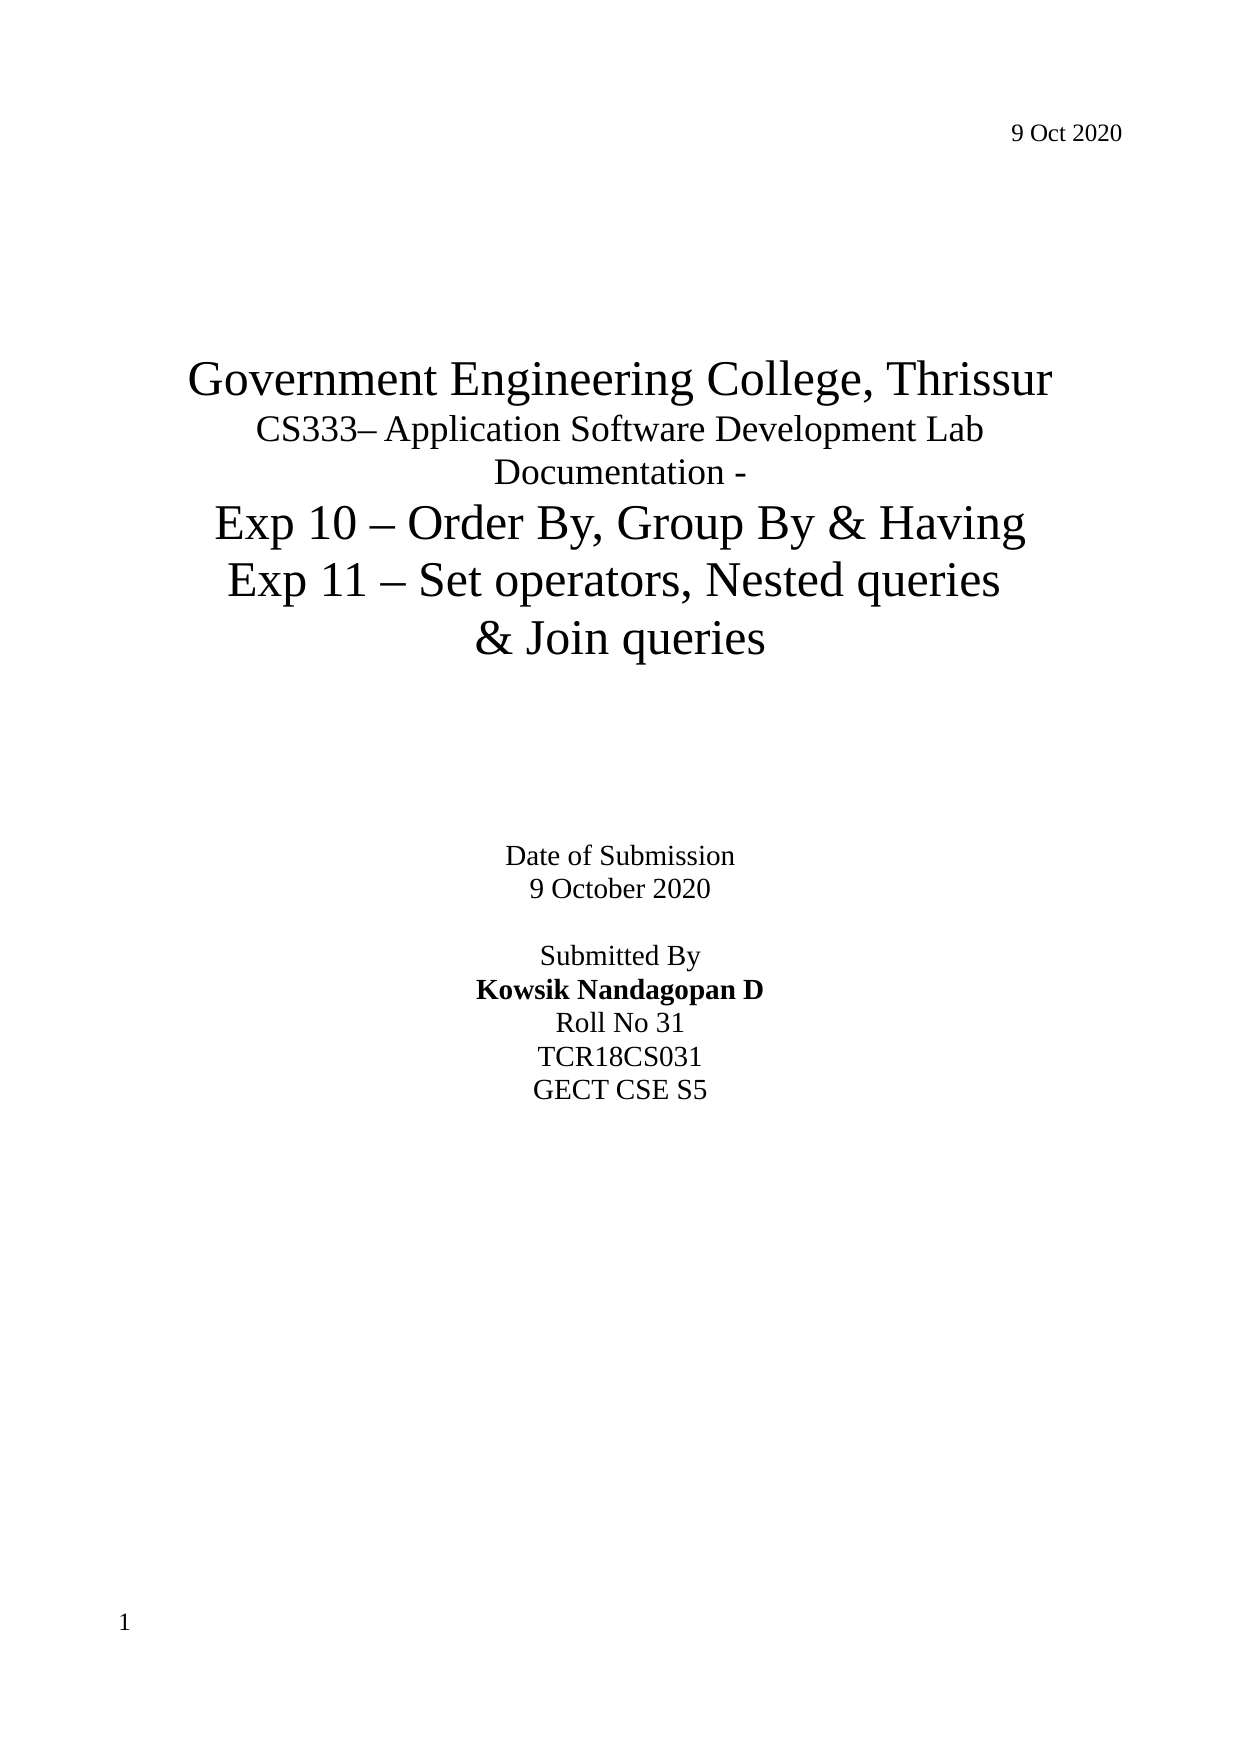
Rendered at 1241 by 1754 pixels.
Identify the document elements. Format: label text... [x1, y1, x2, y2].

text Exp 10 – Order By, Group By & Having [118, 493, 1122, 550]
text Documentation - [118, 449, 1122, 493]
text Roll No 31 [118, 1005, 1122, 1039]
text Date of Submission [118, 838, 1122, 871]
text Submitted By [118, 938, 1122, 972]
text Government Engineering College, Thrissur [118, 349, 1122, 406]
text Kowsik Nandagopan D [118, 972, 1122, 1005]
text CS333– Application Software Development Lab [118, 406, 1122, 449]
text GECT CSE S5 [118, 1072, 1122, 1106]
text Exp 11 – Set operators, Nested queries [118, 550, 1122, 608]
text & Join queries [118, 608, 1122, 665]
text TCR18CS031 [118, 1039, 1122, 1072]
text 9 October 2020 [118, 871, 1122, 905]
